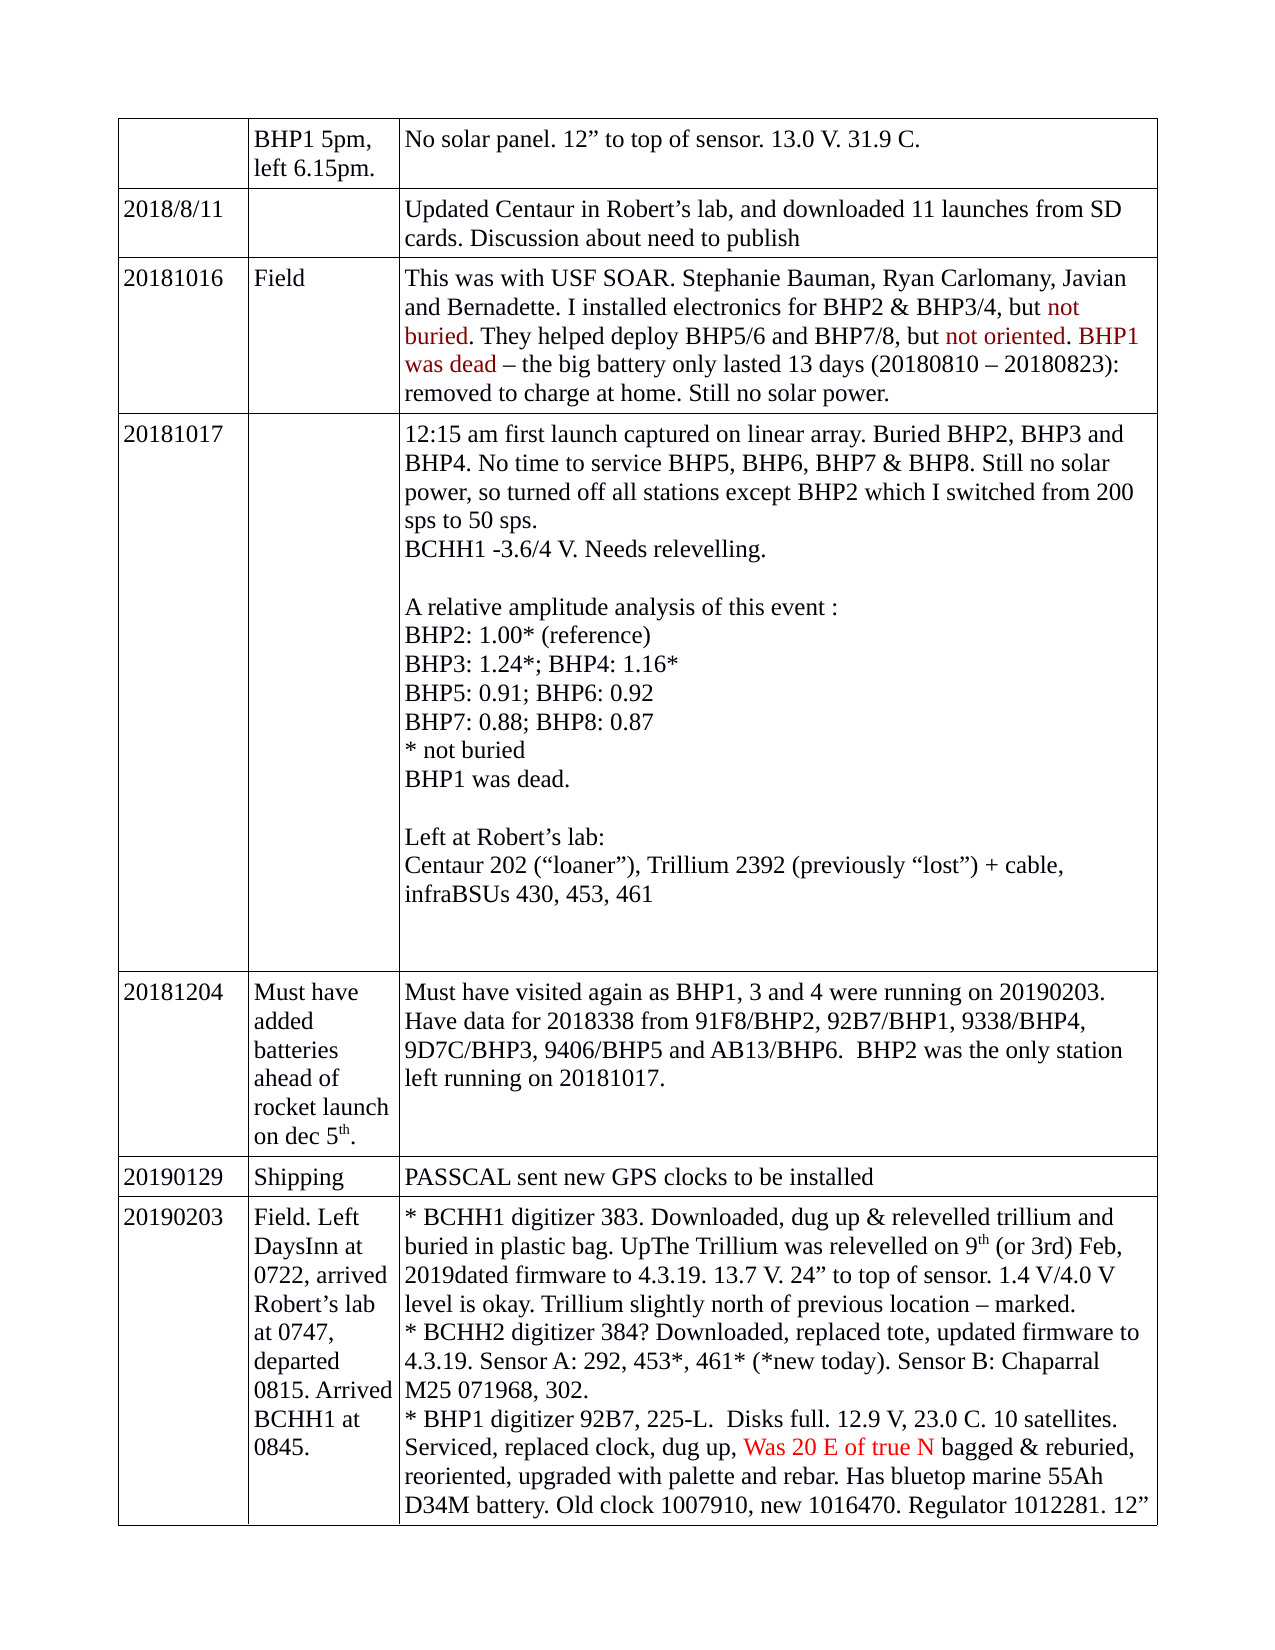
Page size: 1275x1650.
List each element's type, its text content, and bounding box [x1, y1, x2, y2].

table_cell PASSCAL sent new GPS clocks to be installed [400, 1157, 1157, 1196]
table_cell Field [249, 258, 399, 413]
table_cell [119, 119, 248, 188]
table_cell Must have added batteries ahead of rocket launch on dec 5th. [249, 972, 399, 1156]
table_cell 20181016 [119, 258, 248, 413]
table_cell [249, 189, 399, 257]
table_cell * BCHH1 digitizer 383. Downloaded, dug up & relevelled trillium and buried in plastic bag. UpThe Trillium was relevelled on 9th (or 3rd) Feb, 2019dated firmware to 4.3.19. 13.7 V. 24” to top of sensor. 1.4 V/4.0 V level is okay. Trillium slightly north of previous location – marked. * BCHH2 digitizer 384? Downloaded, replaced tote, updated firmware to 4.3.19. Sensor A: 292, 453*, 461* (*new today). Sensor B: Chaparral M25 071968, 302. * BHP1 digitizer 92B7, 225-L. Disks full. 12.9 V, 23.0 C. 10 satellites. Serviced, replaced clock, dug up, Was 20 E of true N bagged & reburied, reoriented, upgraded with palette and rebar. Has bluetop marine 55Ah D34M battery. Old clock 1007910, new 1016470. Regulator 1012281. 12” [400, 1197, 1157, 1524]
table_cell No solar panel. 12” to top of sensor. 13.0 V. 31.9 C. [400, 119, 1157, 188]
table_cell [249, 414, 399, 971]
table_cell 12:15 am first launch captured on linear array. Buried BHP2, BHP3 and BHP4. No time to service BHP5, BHP6, BHP7 & BHP8. Still no solar power, so turned off all stations except BHP2 which I switched from 200 sps to 50 sps. BCHH1 -3.6/4 V. Needs relevelling. A relative amplitude analysis of this event : BHP2: 1.00* (reference) BHP3: 1.24*; BHP4: 1.16* BHP5: 0.91; BHP6: 0.92 BHP7: 0.88; BHP8: 0.87 * not buried BHP1 was dead. Left at Robert’s lab: Centaur 202 (“loaner”), Trillium 2392 (previously “lost”) + cable, infraBSUs 430, 453, 461 [400, 414, 1157, 971]
table_cell 20190203 [119, 1197, 248, 1524]
table_cell 20190129 [119, 1157, 248, 1196]
table_cell Must have visited again as BHP1, 3 and 4 were running on 20190203. Have data for 2018338 from 91F8/BHP2, 92B7/BHP1, 9338/BHP4, 9D7C/BHP3, 9406/BHP5 and AB13/BHP6. BHP2 was the only station left running on 20181017. [400, 972, 1157, 1156]
table_cell 20181204 [119, 972, 248, 1156]
table_cell This was with USF SOAR. Stephanie Bauman, Ryan Carlomany, Javian and Bernadette. I installed electronics for BHP2 & BHP3/4, but not buried. They helped deploy BHP5/6 and BHP7/8, but not oriented. BHP1 was dead – the big battery only lasted 13 days (20180810 – 20180823): removed to charge at home. Still no solar power. [400, 258, 1157, 413]
table_cell Field. Left DaysInn at 0722, arrived Robert’s lab at 0747, departed 0815. Arrived BCHH1 at 0845. [249, 1197, 399, 1524]
table_cell Shipping [249, 1157, 399, 1196]
table_cell BHP1 5pm, left 6.15pm. [249, 119, 399, 188]
table_cell Updated Centaur in Robert’s lab, and downloaded 11 launches from SD cards. Discussion about need to publish [400, 189, 1157, 257]
table_cell 2018/8/11 [119, 189, 248, 257]
table_cell 20181017 [119, 414, 248, 971]
